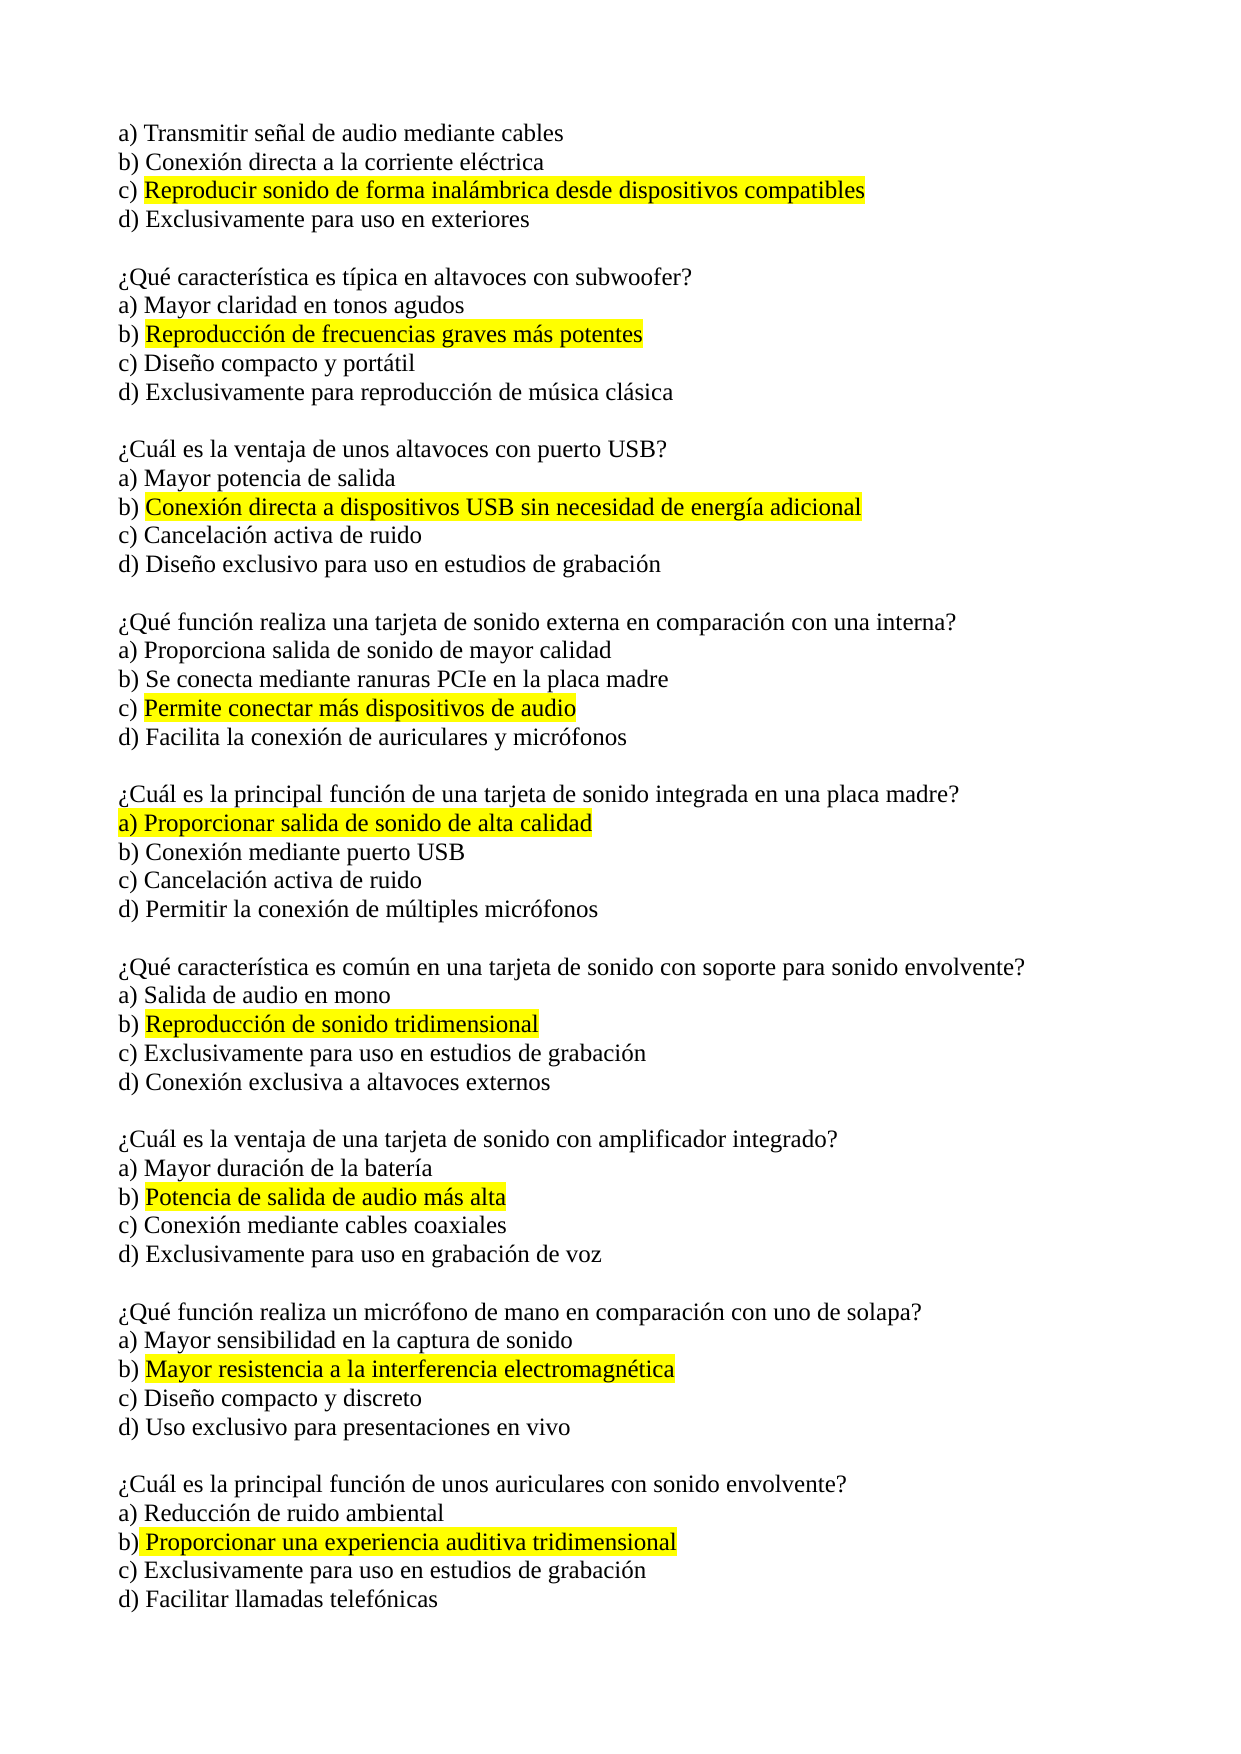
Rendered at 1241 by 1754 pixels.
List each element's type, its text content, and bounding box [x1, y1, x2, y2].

text c) Conexión mediante cables coaxiales [118, 1211, 1122, 1239]
text c) Reproducir sonido de forma inalámbrica desde dispositivos compatibles [118, 176, 1122, 204]
text d) Exclusivamente para uso en grabación de voz [118, 1239, 1122, 1268]
text c) Exclusivamente para uso en estudios de grabación [118, 1556, 1122, 1584]
text d) Exclusivamente para reproducción de música clásica [118, 377, 1122, 406]
text a) Proporciona salida de sonido de mayor calidad [118, 636, 1122, 664]
text d) Facilitar llamadas telefónicas [118, 1584, 1122, 1613]
text a) Transmitir señal de audio mediante cables [118, 118, 1122, 147]
text ¿Qué función realiza una tarjeta de sonido externa en comparación con una interna? [118, 607, 1122, 636]
text ¿Cuál es la ventaja de una tarjeta de sonido con amplificador integrado? [118, 1124, 1122, 1153]
text a) Mayor claridad en tonos agudos [118, 291, 1122, 319]
text a) Mayor duración de la batería [118, 1153, 1122, 1182]
text a) Reducción de ruido ambiental [118, 1498, 1122, 1527]
text c) Diseño compacto y discreto [118, 1383, 1122, 1412]
text ¿Cuál es la ventaja de unos altavoces con puerto USB? [118, 434, 1122, 463]
text ¿Cuál es la principal función de unos auriculares con sonido envolvente? [118, 1469, 1122, 1498]
text b) Conexión mediante puerto USB [118, 837, 1122, 866]
text c) Permite conectar más dispositivos de audio [118, 693, 1122, 722]
text b) Se conecta mediante ranuras PCIe en la placa madre [118, 664, 1122, 693]
text d) Diseño exclusivo para uso en estudios de grabación [118, 549, 1122, 578]
text c) Cancelación activa de ruido [118, 521, 1122, 549]
text d) Conexión exclusiva a altavoces externos [118, 1067, 1122, 1096]
text d) Facilita la conexión de auriculares y micrófonos [118, 722, 1122, 751]
text d) Permitir la conexión de múltiples micrófonos [118, 894, 1122, 923]
text ¿Qué característica es típica en altavoces con subwoofer? [118, 262, 1122, 291]
text ¿Qué función realiza un micrófono de mano en comparación con uno de solapa? [118, 1297, 1122, 1326]
text b) Potencia de salida de audio más alta [118, 1182, 1122, 1211]
text c) Cancelación activa de ruido [118, 866, 1122, 894]
text d) Uso exclusivo para presentaciones en vivo [118, 1412, 1122, 1441]
text b) Proporcionar una experiencia auditiva tridimensional [118, 1527, 1122, 1556]
text b) Reproducción de sonido tridimensional [118, 1009, 1122, 1038]
text a) Proporcionar salida de sonido de alta calidad [118, 808, 1122, 837]
text b) Mayor resistencia a la interferencia electromagnética [118, 1354, 1122, 1383]
text b) Conexión directa a la corriente eléctrica [118, 147, 1122, 176]
text a) Salida de audio en mono [118, 981, 1122, 1009]
text c) Diseño compacto y portátil [118, 348, 1122, 377]
text d) Exclusivamente para uso en exteriores [118, 204, 1122, 233]
text b) Conexión directa a dispositivos USB sin necesidad de energía adicional [118, 492, 1122, 521]
text a) Mayor potencia de salida [118, 463, 1122, 492]
text c) Exclusivamente para uso en estudios de grabación [118, 1038, 1122, 1067]
text ¿Cuál es la principal función de una tarjeta de sonido integrada en una placa madre? [118, 779, 1122, 808]
text ¿Qué característica es común en una tarjeta de sonido con soporte para sonido envolvente? [118, 952, 1122, 981]
text a) Mayor sensibilidad en la captura de sonido [118, 1326, 1122, 1354]
text b) Reproducción de frecuencias graves más potentes [118, 319, 1122, 348]
